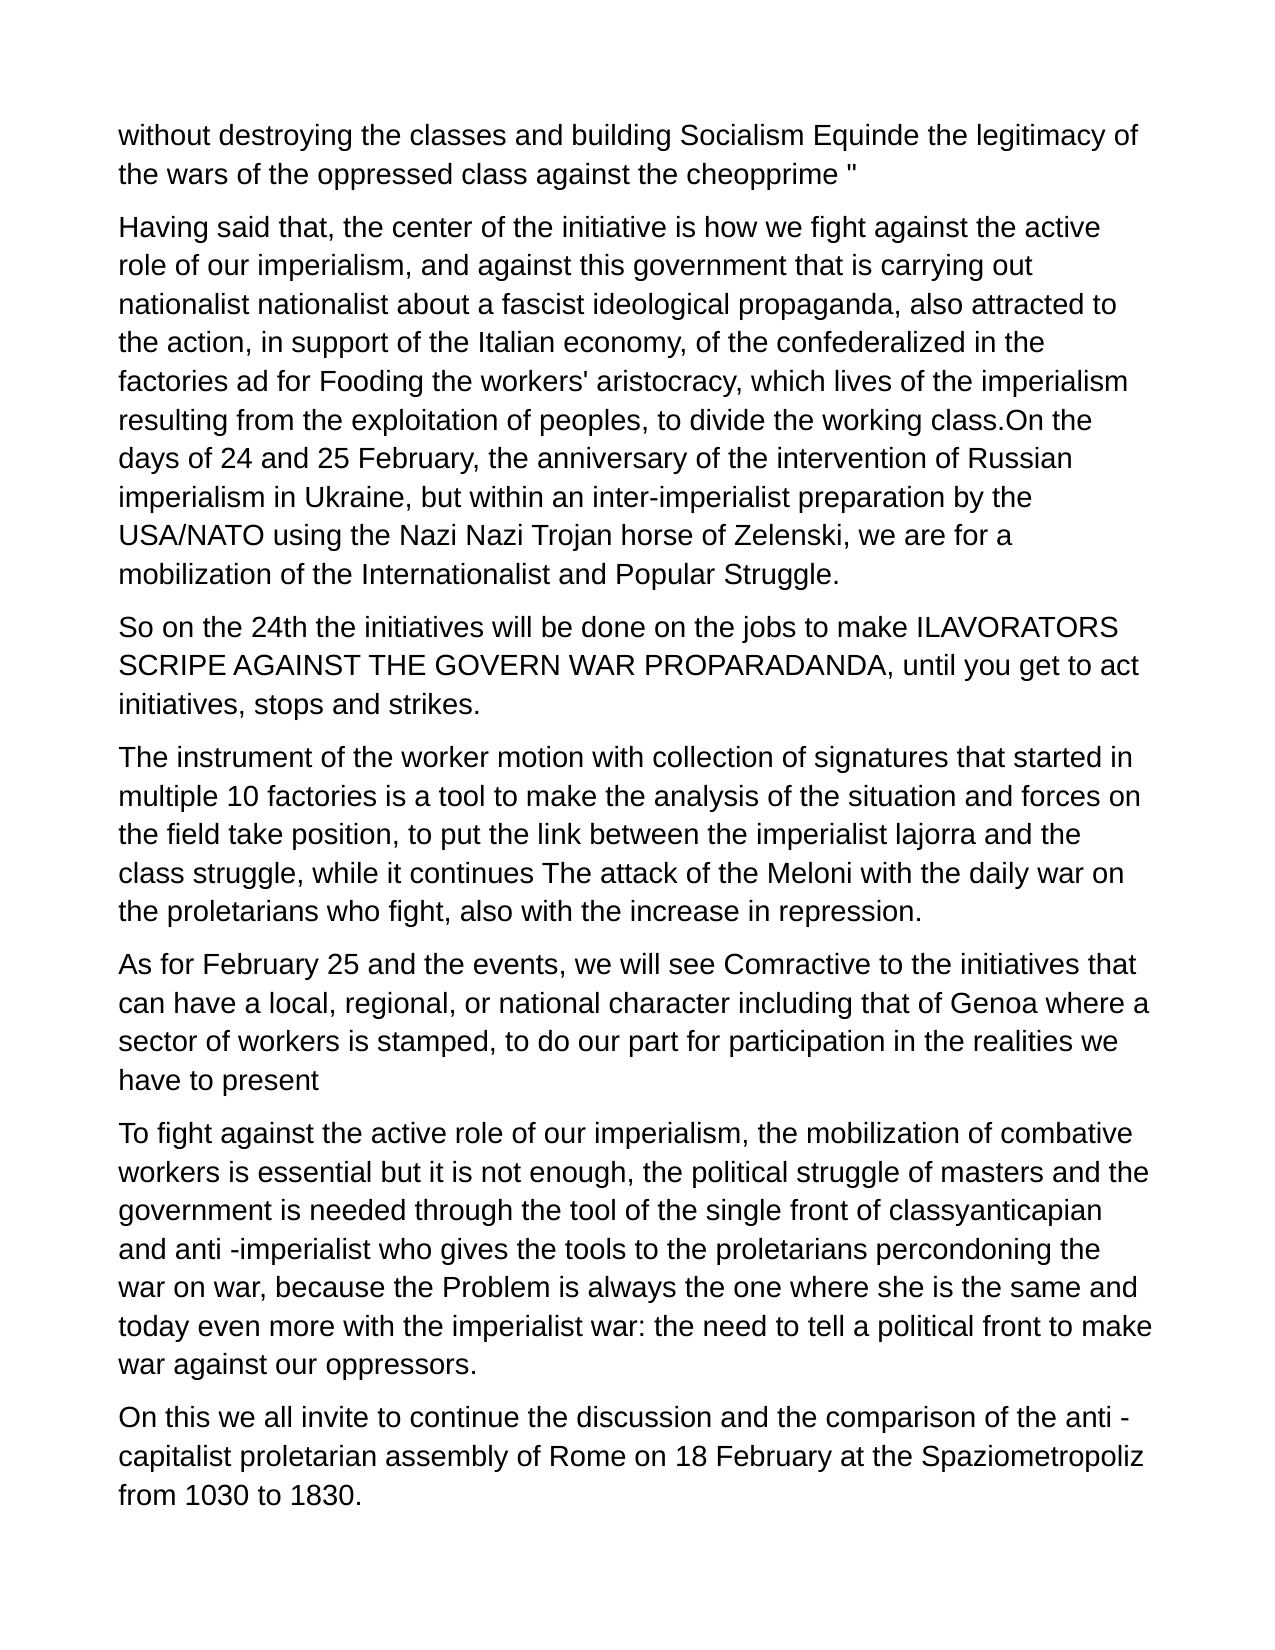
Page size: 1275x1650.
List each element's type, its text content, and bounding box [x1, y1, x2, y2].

text On this we all invite to continue the discussion and the comparison of the anti -capitalist proletarian assembly of Rome on 18 February at the Spaziometropoliz from 1030 to 1830. [118, 1400, 1157, 1511]
text The instrument of the worker motion with collection of signatures that started in multiple 10 factories is a tool to make the analysis of the situation and forces on the field take position, to put the link between the imperialist lajorra and the class struggle, while it continues The attack of the Meloni with the daily war on the proletarians who fight, also with the increase in repression. [118, 740, 1157, 928]
text Having said that, the center of the initiative is how we fight against the active role of our imperialism, and against this government that is carrying out nationalist nationalist about a fascist ideological propaganda, also attracted to the action, in support of the Italian economy, of the confederalized in the factories ad for Fooding the workers' aristocracy, which lives of the imperialism resulting from the exploitation of peoples, to divide the working class.On the days of 24 and 25 February, the anniversary of the intervention of Russian imperialism in Ukraine, but within an inter-imperialist preparation by the USA/NATO using the Nazi Nazi Trojan horse of Zelenski, we are for a mobilization of the Internationalist and Popular Struggle. [118, 210, 1157, 590]
text without destroying the classes and building Socialism Equinde the legitimacy of the wars of the oppressed class against the cheopprime " [118, 118, 1157, 190]
text To fight against the active role of our imperialism, the mobilization of combative workers is essential but it is not enough, the political struggle of masters and the government is needed through the tool of the single front of classyanticapian and anti -imperialist who gives the tools to the proletarians percondoning the war on war, because the Problem is always the one where she is the same and today even more with the imperialist war: the need to tell a political front to make war against our oppressors. [118, 1116, 1157, 1381]
text As for February 25 and the events, we will see Comractive to the initiatives that can have a local, regional, or national character including that of Genoa where a sector of workers is stamped, to do our part for participation in the realities we have to present [118, 947, 1157, 1096]
text So on the 24th the initiatives will be done on the jobs to make ILAVORATORS SCRIPE AGAINST THE GOVERN WAR PROPARADANDA, until you get to act initiatives, stops and strikes. [118, 610, 1157, 720]
